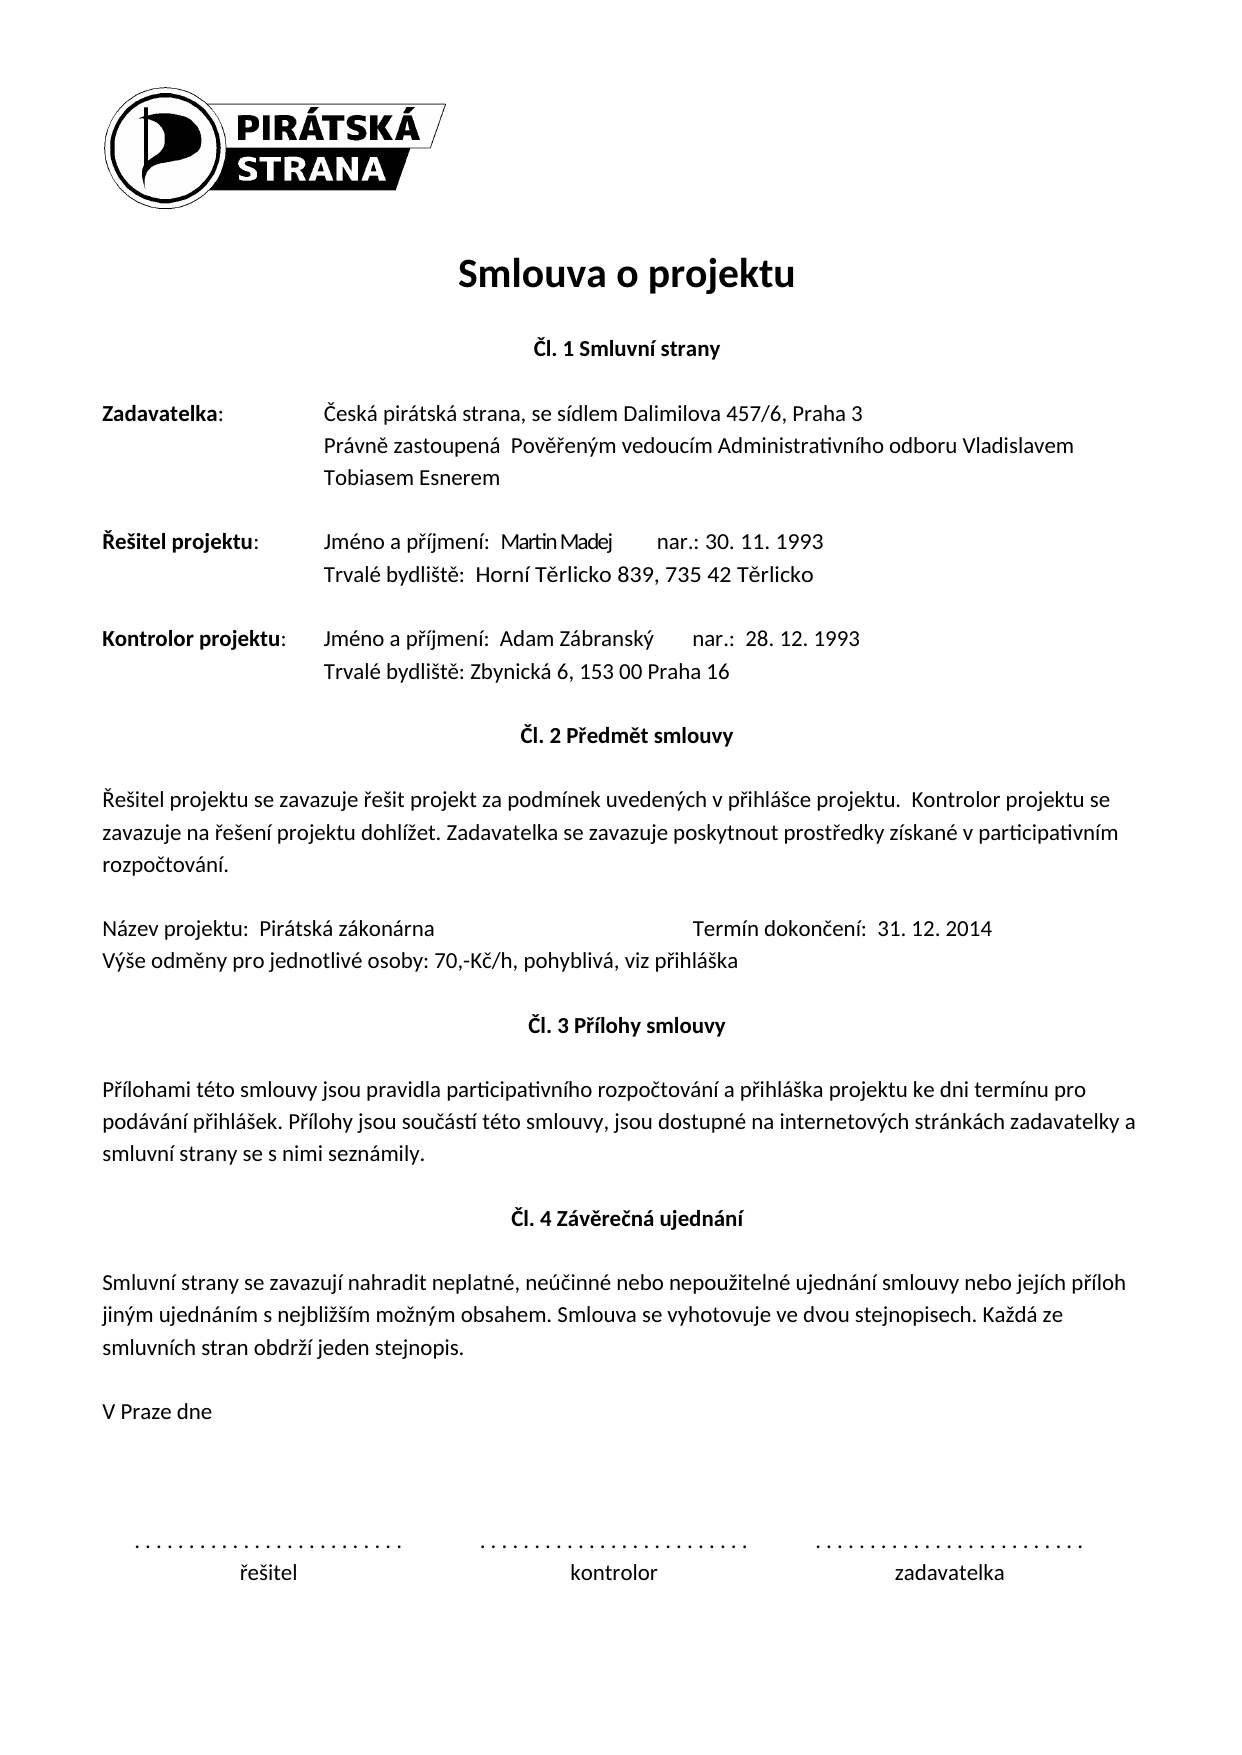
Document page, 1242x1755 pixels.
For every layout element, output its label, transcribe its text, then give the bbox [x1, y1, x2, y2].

text . . . . . . . . . . . . . . . . . . . . . . . . . kontrolor [476, 1526, 752, 1586]
text Právně zastoupená Pověřeným vedoucím Administrativního odboru Vladislavem Tobiasem Esnerem [324, 431, 1152, 491]
text Trvalé bydliště: Horní Těrlicko 839, 735 42 Těrlicko [324, 560, 1152, 588]
text Řešitel projektu: Jméno a příjmení: Martin Madej nar.: 30. 11. 1993 [102, 527, 1151, 556]
text V Praze dne [102, 1397, 1152, 1425]
text Řešitel projektu se zavazuje řešit projekt za podmínek uvedených v přihlášce projektu. Kontrolor projektu se zavazuje na řešení projektu dohlížet. Zadavatelka se zavazuje poskytnout prostředky získané v participativním rozpočtování. [102, 786, 1152, 878]
text Čl. 3 Přílohy smlouvy [102, 1011, 1152, 1039]
text Přílohami této smlouvy jsou pravidla participativního rozpočtování a přihláška projektu ke dni termínu pro podávání přihlášek. Přílohy jsou součástí této smlouvy, jsou dostupné na internetových stránkách zadavatelky a smluvní strany se s nimi seznámily. [102, 1075, 1152, 1168]
text Čl. 2 Předmět smlouvy [102, 721, 1152, 749]
text Kontrolor projektu: Jméno a příjmení: Adam Zábranský nar.: 28. 12. 1993 [102, 624, 1152, 653]
text řešitel [102, 1558, 435, 1586]
text Smlouva o projektu [102, 247, 1152, 298]
text Trvalé bydliště: Zbynická 6, 153 00 Praha 16 [324, 657, 1152, 685]
text Čl. 4 Závěrečná ujednání [102, 1204, 1152, 1232]
text . . . . . . . . . . . . . . . . . . . . . . . . . [102, 1526, 435, 1554]
text Smluvní strany se zavazují nahradit neplatné, neúčinné nebo nepoužitelné ujednání smlouvy nebo jejích příloh jiným ujednáním s nejbližším možným obsahem. Smlouva se vyhotovuje ve dvou stejnopisech. Každá ze smluvních stran obdrží jeden stejnopis. [102, 1268, 1152, 1361]
text Název projektu: Pirátská zákonárna Termín dokončení: 31. 12. 2014 [102, 914, 1152, 942]
text . . . . . . . . . . . . . . . . . . . . . . . . . zadavatelka [793, 1526, 1106, 1586]
text Výše odměny pro jednotlivé osoby: 70,-Kč/h, pohyblivá, viz přihláška [102, 946, 1152, 974]
text Čl. 1 Smluvní strany [102, 334, 1152, 362]
text Zadavatelka: Česká pirátská strana, se sídlem Dalimilova 457/6, Praha 3 [102, 399, 1152, 427]
